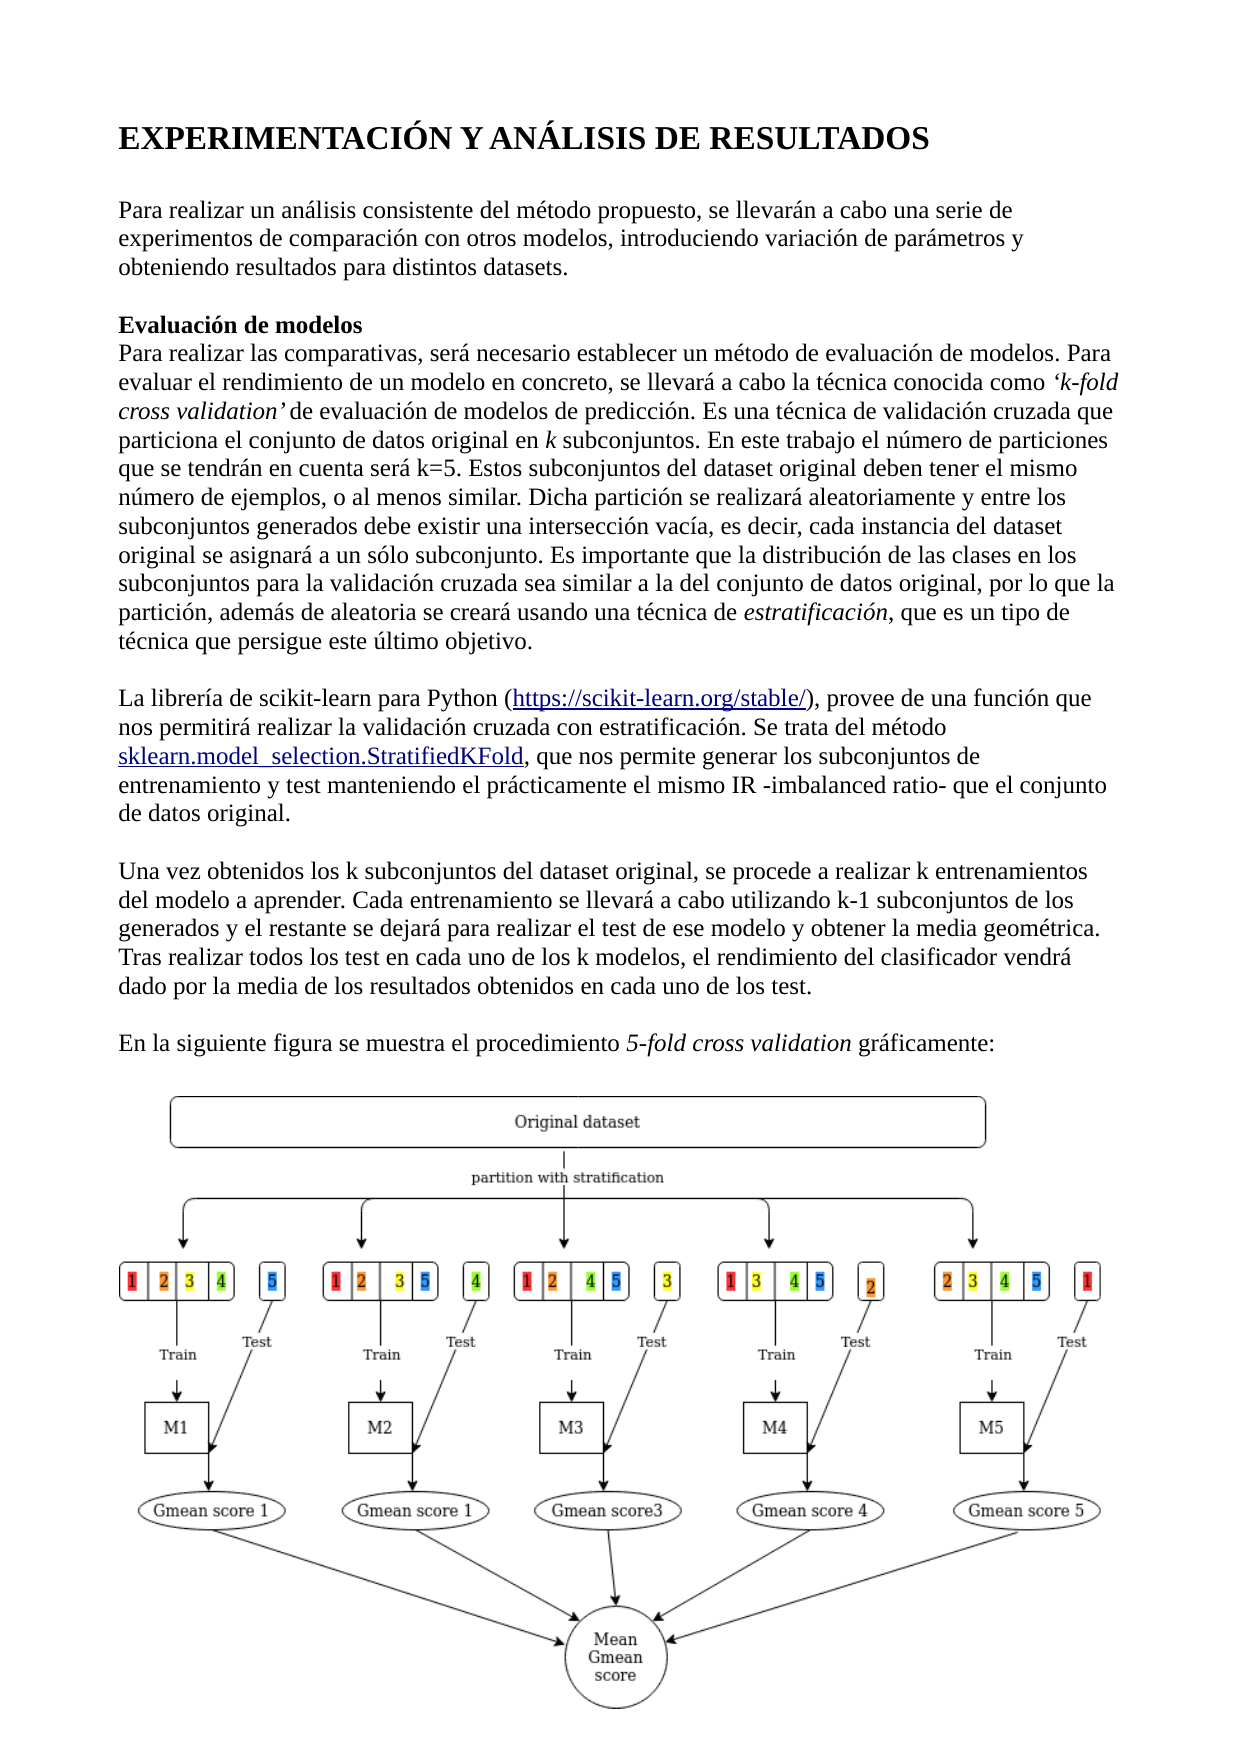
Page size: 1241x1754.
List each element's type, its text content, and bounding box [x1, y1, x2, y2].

text Evaluación de modelos [118, 310, 1122, 338]
text En la siguiente figura se muestra el procedimiento 5-fold cross validation gráficamente: [118, 1028, 1122, 1057]
text EXPERIMENTACIÓN Y ANÁLISIS DE RESULTADOS [118, 118, 1122, 156]
text Para realizar un análisis consistente del método propuesto, se llevarán a cabo una serie de experimentos de comparación con otros modelos, introduciendo variación de parámetros y obteniendo resultados para distintos datasets. [118, 195, 1122, 281]
text Una vez obtenidos los k subconjuntos del dataset original, se procede a realizar k entrenamientos del modelo a aprender. Cada entrenamiento se llevará a cabo utilizando k-1 subconjuntos de los generados y el restante se dejará para realizar el test de ese modelo y obtener la media geométrica. Tras realizar todos los test en cada uno de los k modelos, el rendimiento del clasificador vendrá dado por la media de los resultados obtenidos en cada uno de los test. [118, 856, 1122, 1000]
picture [119, 1096, 1101, 1709]
text Para realizar las comparativas, será necesario establecer un método de evaluación de modelos. Para evaluar el rendimiento de un modelo en concreto, se llevará a cabo la técnica conocida como ‘k-fold cross validation’ de evaluación de modelos de predicción. Es una técnica de validación cruzada que particiona el conjunto de datos original en k subconjuntos. En este trabajo el número de particiones que se tendrán en cuenta será k=5. Estos subconjuntos del dataset original deben tener el mismo número de ejemplos, o al menos similar. Dicha partición se realizará aleatoriamente y entre los subconjuntos generados debe existir una intersección vacía, es decir, cada instancia del dataset original se asignará a un sólo subconjunto. Es importante que la distribución de las clases en los subconjuntos para la validación cruzada sea similar a la del conjunto de datos original, por lo que la partición, además de aleatoria se creará usando una técnica de estratificación, que es un tipo de técnica que persigue este último objetivo. [118, 338, 1122, 655]
text La librería de scikit-learn para Python (https://scikit-learn.org/stable/), provee de una función que nos permitirá realizar la validación cruzada con estratificación. Se trata del método sklearn.model_selection.StratifiedKFold, que nos permite generar los subconjuntos de entrenamiento y test manteniendo el prácticamente el mismo IR -imbalanced ratio- que el conjunto de datos original. [118, 683, 1122, 827]
